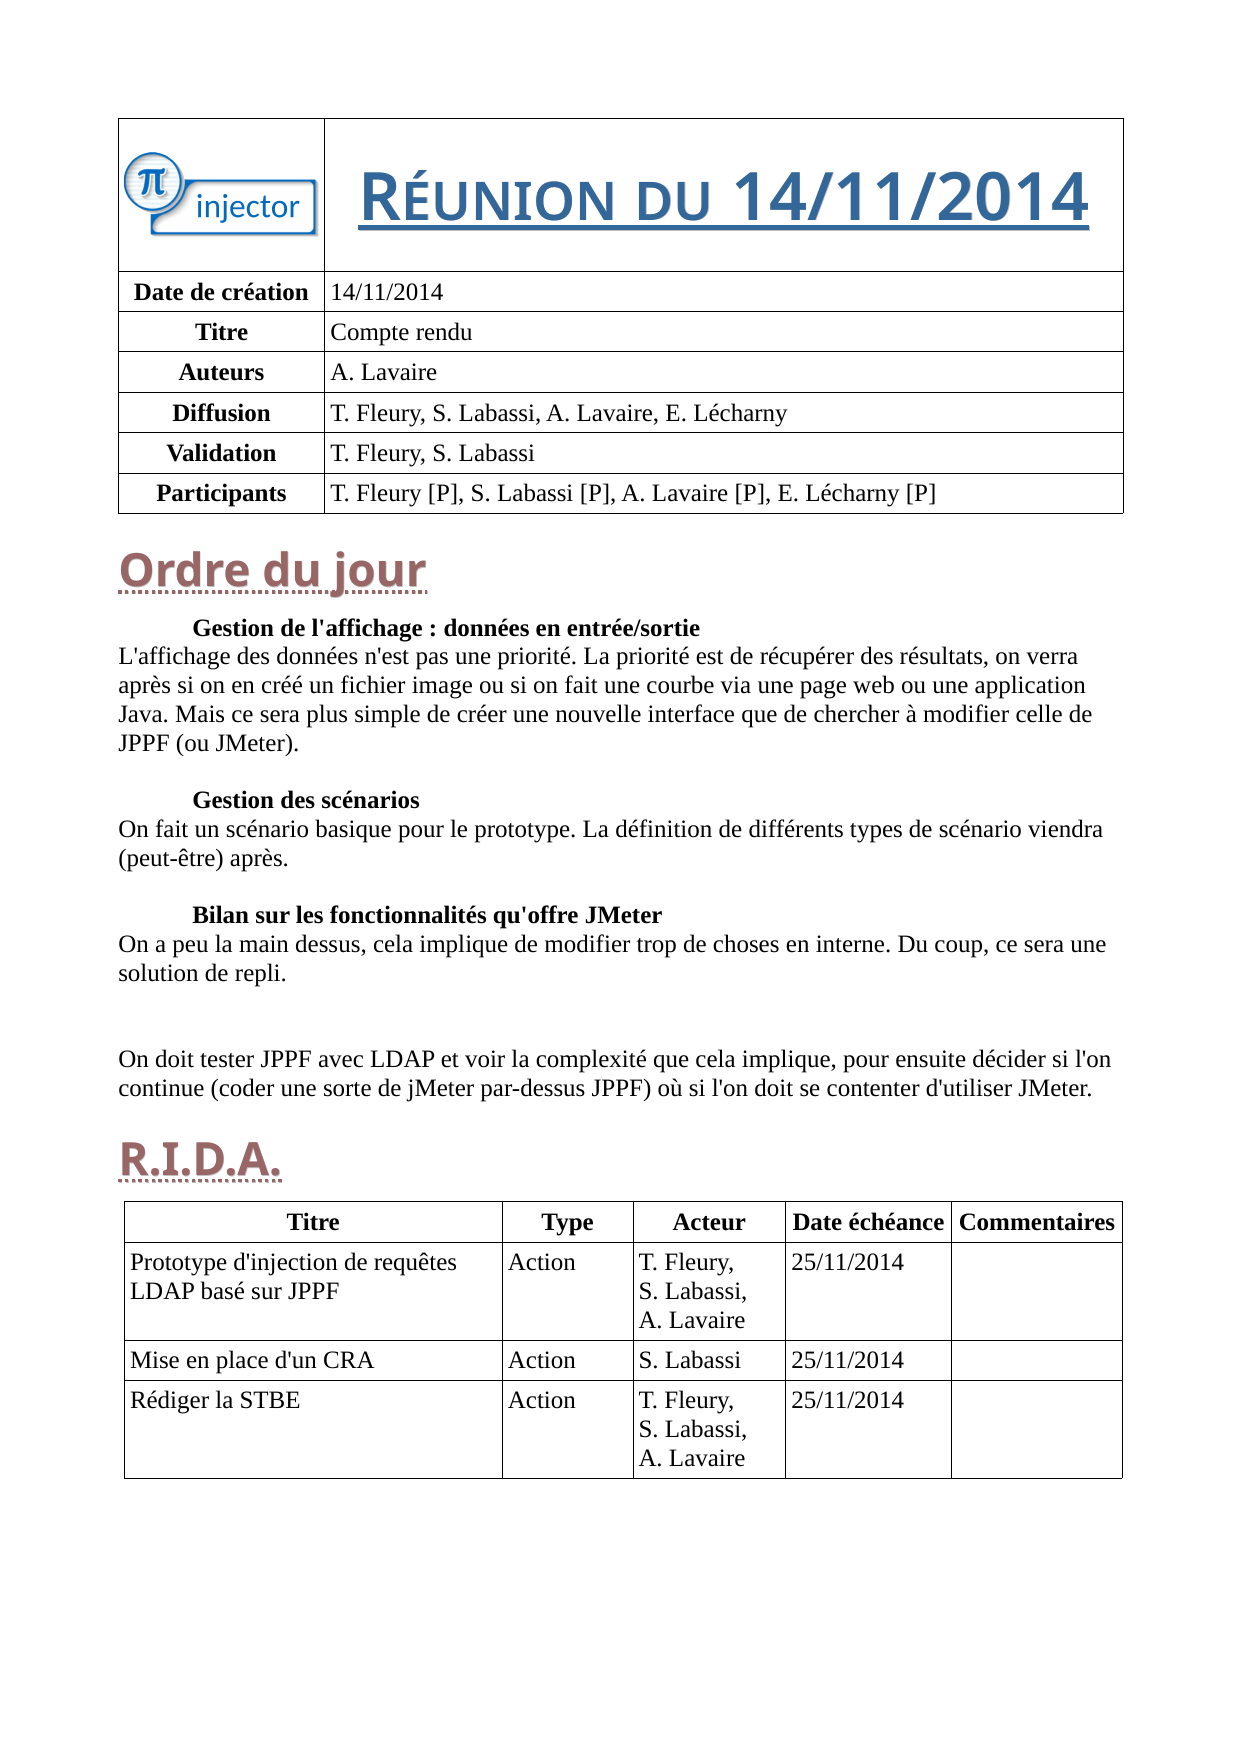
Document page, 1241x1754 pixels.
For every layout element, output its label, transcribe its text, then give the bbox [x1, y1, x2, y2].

table_cell Auteurs [119, 352, 324, 392]
text L'affichage des données n'est pas une priorité. La priorité est de récupérer des résultats, on verra après si on en créé un fichier image ou si on fait une courbe via une page web ou une application Java. Mais ce sera plus simple de créer une nouvelle interface que de chercher à modifier celle de JPPF (ou JMeter). [118, 641, 1122, 756]
subtitle R.I.D.A. [118, 1126, 1122, 1189]
table_cell Action [503, 1341, 633, 1380]
table_header Date échéance [786, 1202, 951, 1242]
table_cell 25/11/2014 [786, 1381, 951, 1478]
table_cell 14/11/2014 [325, 272, 1123, 311]
table_cell T. Fleury, S. Labassi, A. Lavaire [634, 1381, 785, 1478]
table_header Acteur [634, 1202, 785, 1242]
table_cell Titre [119, 312, 324, 351]
table_cell Mise en place d'un CRA [125, 1341, 502, 1380]
table_cell S. Labassi [634, 1341, 785, 1380]
table_cell Prototype d'injection de requêtes LDAP basé sur JPPF [125, 1243, 502, 1339]
text Bilan sur les fonctionnalités qu'offre JMeter [118, 900, 1122, 929]
table_cell [952, 1243, 1122, 1339]
table_cell Participants [119, 474, 324, 513]
subtitle Ordre du jour [118, 538, 1122, 600]
table_cell [952, 1341, 1122, 1380]
table_cell 25/11/2014 [786, 1243, 951, 1339]
table_cell T. Fleury, S. Labassi, A. Lavaire, E. Lécharny [325, 393, 1123, 432]
table_cell T. Fleury [P], S. Labassi [P], A. Lavaire [P], E. Lécharny [P] [325, 474, 1123, 513]
text On doit tester JPPF avec LDAP et voir la complexité que cela implique, pour ensuite décider si l'on continue (coder une sorte de jMeter par-dessus JPPF) où si l'on doit se contenter d'utiliser JMeter. [118, 1044, 1122, 1101]
table_cell T. Fleury, S. Labassi [325, 433, 1123, 472]
table_cell 25/11/2014 [786, 1341, 951, 1380]
table_cell A. Lavaire [325, 352, 1123, 392]
picture [123, 152, 319, 237]
table_cell Compte rendu [325, 312, 1123, 351]
table_header Type [503, 1202, 633, 1242]
table_header [119, 119, 324, 271]
table_header Commentaires [952, 1202, 1122, 1242]
table_cell Action [503, 1381, 633, 1478]
table_cell Validation [119, 433, 324, 472]
table_cell Diffusion [119, 393, 324, 432]
table_cell Rédiger la STBE [125, 1381, 502, 1478]
table_cell Date de création [119, 272, 324, 311]
text Gestion de l'affichage : données en entrée/sortie [118, 613, 1122, 641]
table_cell Action [503, 1243, 633, 1339]
text Gestion des scénarios [118, 785, 1122, 814]
table_header Réunion du 14/11/2014 [325, 119, 1123, 271]
table_header Titre [125, 1202, 502, 1242]
table_cell T. Fleury, S. Labassi, A. Lavaire [634, 1243, 785, 1339]
table_cell [952, 1381, 1122, 1478]
text On a peu la main dessus, cela implique de modifier trop de choses en interne. Du coup, ce sera une solution de repli. [118, 929, 1122, 986]
text On fait un scénario basique pour le prototype. La définition de différents types de scénario viendra (peut-être) après. [118, 814, 1122, 871]
